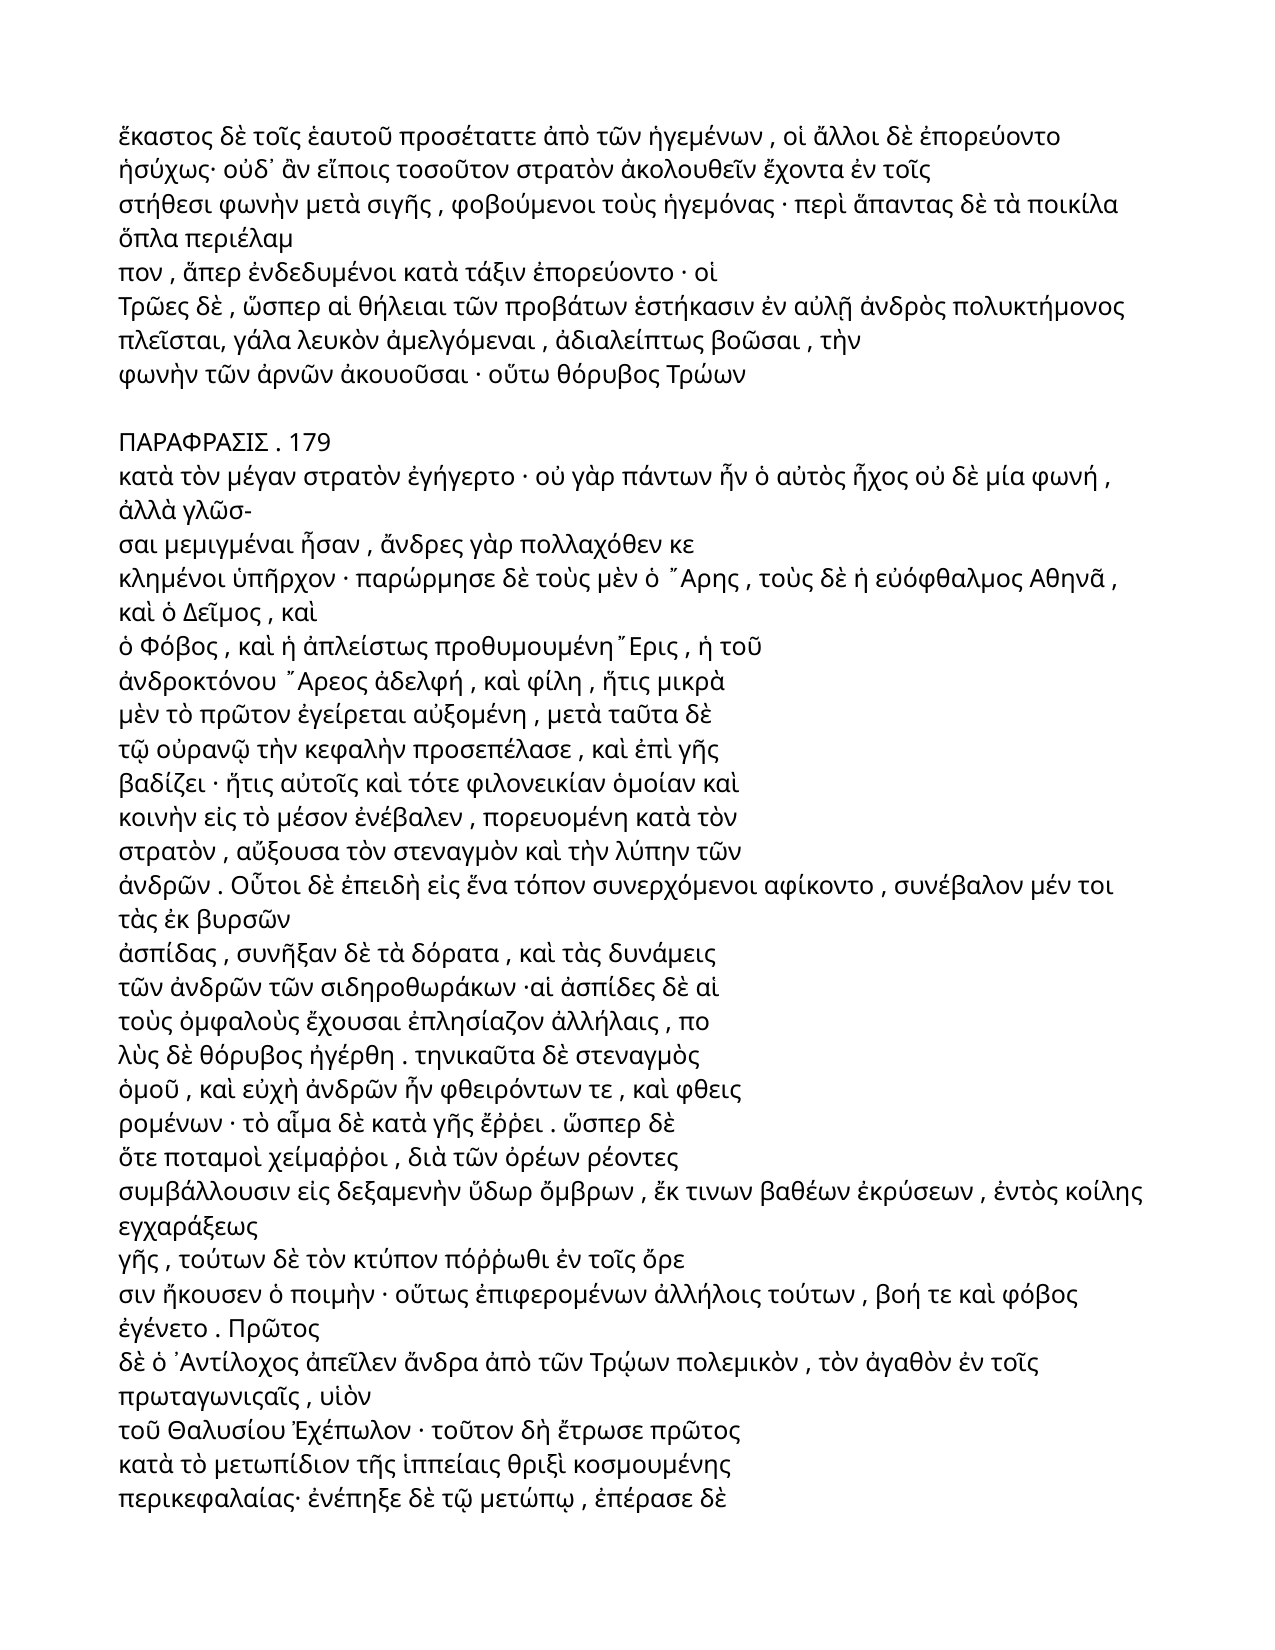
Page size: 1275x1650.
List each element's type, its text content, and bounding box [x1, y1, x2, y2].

text πον , ἅπερ ἐνδεδυμένοι κατὰ τάξιν ἐπορεύοντο · οἱ [118, 254, 1157, 288]
text βαδίζει · ἥτις αὐτοῖς καὶ τότε φιλονεικίαν ὁμοίαν καὶ [118, 765, 1157, 799]
text φωνὴν τῶν ἀρνῶν ἀκουοῦσαι · οὕτω θόρυβος Τρώων [118, 357, 1157, 391]
text ἀνδρῶν . Οὗτοι δὲ ἐπειδὴ εἰς ἕνα τόπον συνερχόμενοι αφίκοντο , συνέβαλον μέν τοι τὰς ἐκ βυρσῶν [118, 867, 1157, 936]
text στήθεσι φωνὴν μετὰ σιγῆς , φοβούμενοι τοὺς ἡγεμόνας · περὶ ἅπαντας δὲ τὰ ποικίλα ὅπλα περιέλαμ [118, 186, 1157, 254]
text σιν ἤκουσεν ὁ ποιμὴν · οὕτως ἐπιφερομένων ἀλλήλοις τούτων , βοή τε καὶ φόβος ἐγένετο . Πρῶτος [118, 1276, 1157, 1344]
text ρομένων · τὸ αἷμα δὲ κατὰ γῆς ἔῤῥει . ὥσπερ δὲ [118, 1106, 1157, 1140]
text ὁ Φόβος , καὶ ἡ ἀπλείστως προθυμουμένη῎Ερις , ἡ τοῦ [118, 629, 1157, 663]
text κατὰ τὸ μετωπίδιον τῆς ἱππείαις θριξὶ κοσμουμένης [118, 1447, 1157, 1481]
text τοῦ Θαλυσίου Ἐχέπωλον · τοῦτον δὴ ἔτρωσε πρῶτος [118, 1412, 1157, 1447]
text μὲν τὸ πρῶτον ἐγείρεται αὐξομένη , μετὰ ταῦτα δὲ [118, 697, 1157, 731]
text Τρῶες δὲ , ὥσπερ αἱ θήλειαι τῶν προβάτων ἑστήκασιν ἐν αὐλῇ ἀνδρὸς πολυκτήμονος πλεῖσται, γάλα λευκὸν ἀμελγόμεναι , ἀδιαλείπτως βοῶσαι , τὴν [118, 288, 1157, 357]
text ὁμοῦ , καὶ εὐχὴ ἀνδρῶν ἦν φθειρόντων τε , καὶ φθεις [118, 1072, 1157, 1106]
text συμβάλλουσιν εἰς δεξαμενὴν ὕδωρ ὄμβρων , ἔκ τινων βαθέων ἐκρύσεων , ἐντὸς κοίλης εγχαράξεως [118, 1174, 1157, 1242]
text κλημένοι ὑπῆρχον · παρώρμησε δὲ τοὺς μὲν ὁ ῎Αρης , τοὺς δὲ ἡ εὐόφθαλμος Αθηνᾶ , καὶ ὁ Δεῖμος , καὶ [118, 561, 1157, 629]
text στρατὸν , αὔξουσα τὸν στεναγμὸν καὶ τὴν λύπην τῶν [118, 833, 1157, 867]
text λὺς δὲ θόρυβος ἠγέρθη . τηνικαῦτα δὲ στεναγμὸς [118, 1038, 1157, 1072]
text τῶν ἀνδρῶν τῶν σιδηροθωράκων ·αἱ ἀσπίδες δὲ αἱ [118, 970, 1157, 1004]
text περικεφαλαίας· ἐνέπηξε δὲ τῷ μετώπῳ , ἐπέρασε δὲ [118, 1481, 1157, 1515]
text γῆς , τούτων δὲ τὸν κτύπον πόῤῥωθι ἐν τοῖς ὄρε [118, 1242, 1157, 1276]
text ἀσπίδας , συνῆξαν δὲ τὰ δόρατα , καὶ τὰς δυνάμεις [118, 936, 1157, 970]
text τοὺς ὀμφαλοὺς ἔχουσαι ἐπλησίαζον ἀλλήλαις , πο [118, 1004, 1157, 1038]
text κοινὴν εἰς τὸ μέσον ἐνέβαλεν , πορευομένη κατὰ τὸν [118, 799, 1157, 833]
text σαι μεμιγμέναι ἦσαν , ἄνδρες γὰρ πολλαχόθεν κε [118, 527, 1157, 561]
text ἕκαστος δὲ τοῖς ἑαυτοῦ προσέταττε ἀπὸ τῶν ἡγεμένων , οἱ ἄλλοι δὲ ἐπορεύοντο ἡσύχως· οὐδ᾽ ἂν εἴποις τοσοῦτον στρατὸν ἀκολουθεῖν ἔχοντα ἐν τοῖς [118, 118, 1157, 186]
text τῷ οὐρανῷ τὴν κεφαλὴν προσεπέλασε , καὶ ἐπὶ γῆς [118, 731, 1157, 765]
text κατὰ τὸν μέγαν στρατὸν ἐγήγερτο · οὐ γὰρ πάντων ἦν ὁ αὐτὸς ἦχος οὐ δὲ μία φωνή , ἀλλὰ γλῶσ‐ [118, 459, 1157, 527]
text ΠΑΡΑΦΡΑΣΙΣ . 179 [118, 425, 1157, 459]
text δὲ ὁ ᾿Αντίλοχος ἀπεῖλεν ἄνδρα ἀπὸ τῶν Τρῴων πολεμικὸν , τὸν ἀγαθὸν ἐν τοῖς πρωταγωνιςαῖς , υἱὸν [118, 1344, 1157, 1412]
text ὅτε ποταμοὶ χείμαῤῥοι , διὰ τῶν ὀρέων ρέοντες [118, 1140, 1157, 1174]
text ἀνδροκτόνου ῎Αρεος ἀδελφή , καὶ φίλη , ἥτις μικρὰ [118, 663, 1157, 697]
